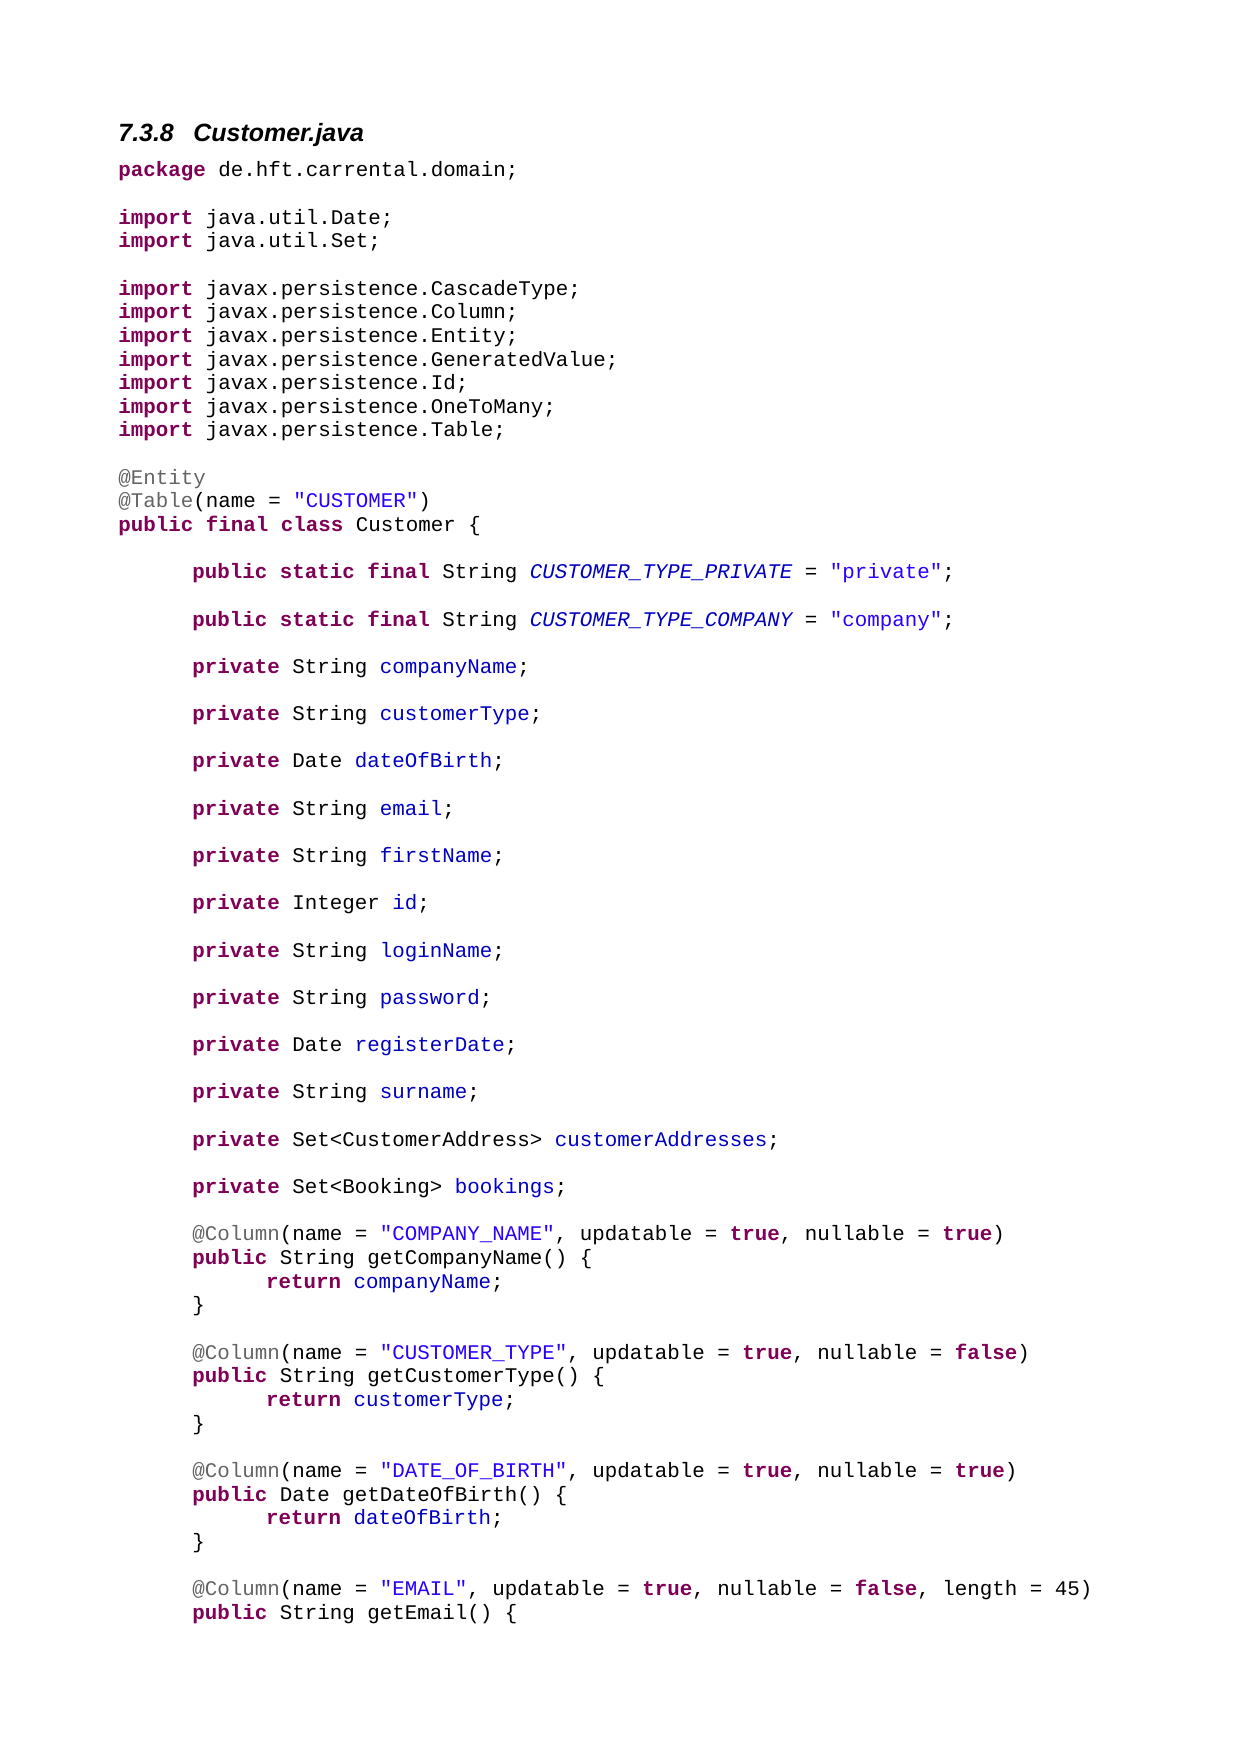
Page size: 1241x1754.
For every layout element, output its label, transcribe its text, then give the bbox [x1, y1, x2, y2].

text import javax.persistence.OneToMany; [118, 396, 1122, 419]
text @Entity [118, 467, 1122, 490]
text import javax.persistence.Id; [118, 372, 1122, 396]
text public Date getDateOfBirth() { [118, 1483, 1122, 1507]
text @Column(name = "CUSTOMER_TYPE", updatable = true, nullable = false) [118, 1342, 1122, 1365]
text import java.util.Set; [118, 230, 1122, 254]
text private String surname; [118, 1082, 1122, 1105]
text private Integer id; [118, 892, 1122, 916]
text return dateOfBirth; [118, 1507, 1122, 1531]
text import javax.persistence.Column; [118, 301, 1122, 325]
text private String customerType; [118, 703, 1122, 727]
text @Column(name = "DATE_OF_BIRTH", updatable = true, nullable = true) [118, 1460, 1122, 1483]
text import javax.persistence.GeneratedValue; [118, 348, 1122, 372]
text public String getCompanyName() { [118, 1247, 1122, 1271]
text public static final String CUSTOMER_TYPE_COMPANY = "company"; [118, 609, 1122, 632]
text private String email; [118, 798, 1122, 821]
text private Date registerDate; [118, 1034, 1122, 1058]
text import java.util.Date; [118, 207, 1122, 230]
text public String getEmail() { [118, 1602, 1122, 1625]
text return companyName; [118, 1271, 1122, 1294]
subtitle Customer.java [118, 118, 1122, 147]
text private Date dateOfBirth; [118, 751, 1122, 774]
text } [118, 1294, 1122, 1318]
text @Column(name = "EMAIL", updatable = true, nullable = false, length = 45) [118, 1578, 1122, 1602]
text return customerType; [118, 1389, 1122, 1413]
text } [118, 1413, 1122, 1436]
text private String firstName; [118, 845, 1122, 869]
text private Set<CustomerAddress> customerAddresses; [118, 1129, 1122, 1152]
text } [118, 1531, 1122, 1554]
text private String companyName; [118, 656, 1122, 679]
text private Set<Booking> bookings; [118, 1176, 1122, 1200]
text import javax.persistence.Entity; [118, 325, 1122, 348]
text import javax.persistence.Table; [118, 419, 1122, 443]
text private String loginName; [118, 940, 1122, 963]
text public final class Customer { [118, 514, 1122, 538]
text @Table(name = "CUSTOMER") [118, 490, 1122, 514]
text import javax.persistence.CascadeType; [118, 278, 1122, 301]
text private String password; [118, 987, 1122, 1011]
text @Column(name = "COMPANY_NAME", updatable = true, nullable = true) [118, 1223, 1122, 1247]
text public static final String CUSTOMER_TYPE_PRIVATE = "private"; [118, 561, 1122, 585]
text package de.hft.carrental.domain; [118, 159, 1122, 183]
text public String getCustomerType() { [118, 1365, 1122, 1389]
